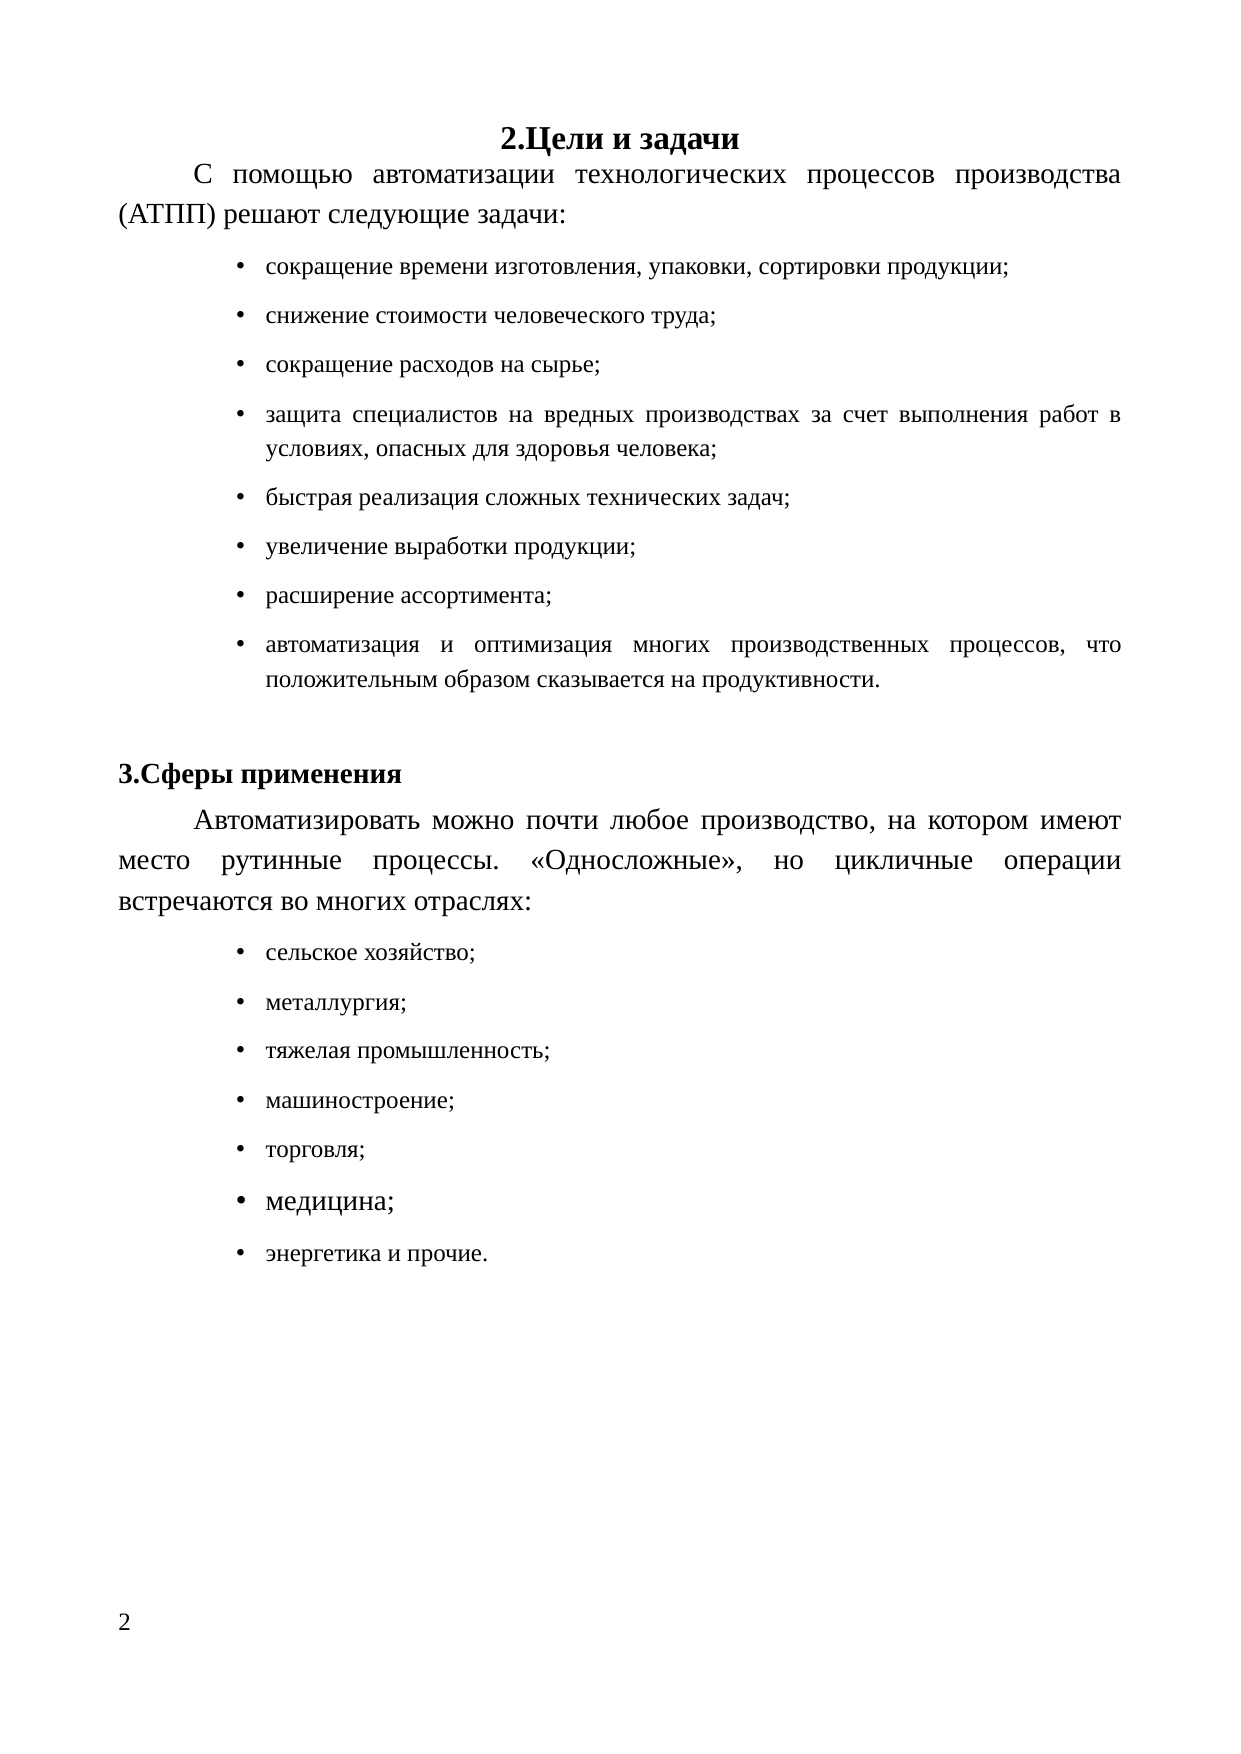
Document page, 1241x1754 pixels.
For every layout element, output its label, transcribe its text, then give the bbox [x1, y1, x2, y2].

list расширение ассортимента; [236, 580, 1122, 609]
list автоматизация и оптимизация многих производственных процессов, что положительным образом сказывается на продуктивности. [236, 629, 1122, 693]
list снижение стоимости человеческого труда; [236, 301, 1122, 329]
list торговля; [236, 1134, 1122, 1162]
list тяжелая промышленность; [236, 1036, 1122, 1064]
list энергетика и прочие. [236, 1238, 1122, 1266]
list сокращение расходов на сырье; [236, 349, 1122, 378]
subtitle 3.Сферы применения [118, 756, 1122, 790]
list сельское хозяйство; [236, 937, 1122, 966]
list увеличение выработки продукции; [236, 531, 1122, 560]
text С помощью автоматизации технологических процессов производства (АТПП) решают следующие задачи: [118, 156, 1122, 230]
list быстрая реализация сложных технических задач; [236, 482, 1122, 511]
list металлургия; [236, 987, 1122, 1015]
list машиностроение; [236, 1085, 1122, 1113]
text 2.Цели и задачи [118, 118, 1122, 156]
list защита специалистов на вредных производствах за счет выполнения работ в условиях, опасных для здоровья человека; [236, 399, 1122, 462]
text Автоматизировать можно почти любое производство, на котором имеют место рутинные процессы. «Односложные», но цикличные операции встречаются во многих отраслях: [118, 802, 1122, 916]
list медицина; [236, 1183, 1122, 1216]
list сокращение времени изготовления, упаковки, сортировки продукции; [236, 251, 1122, 280]
